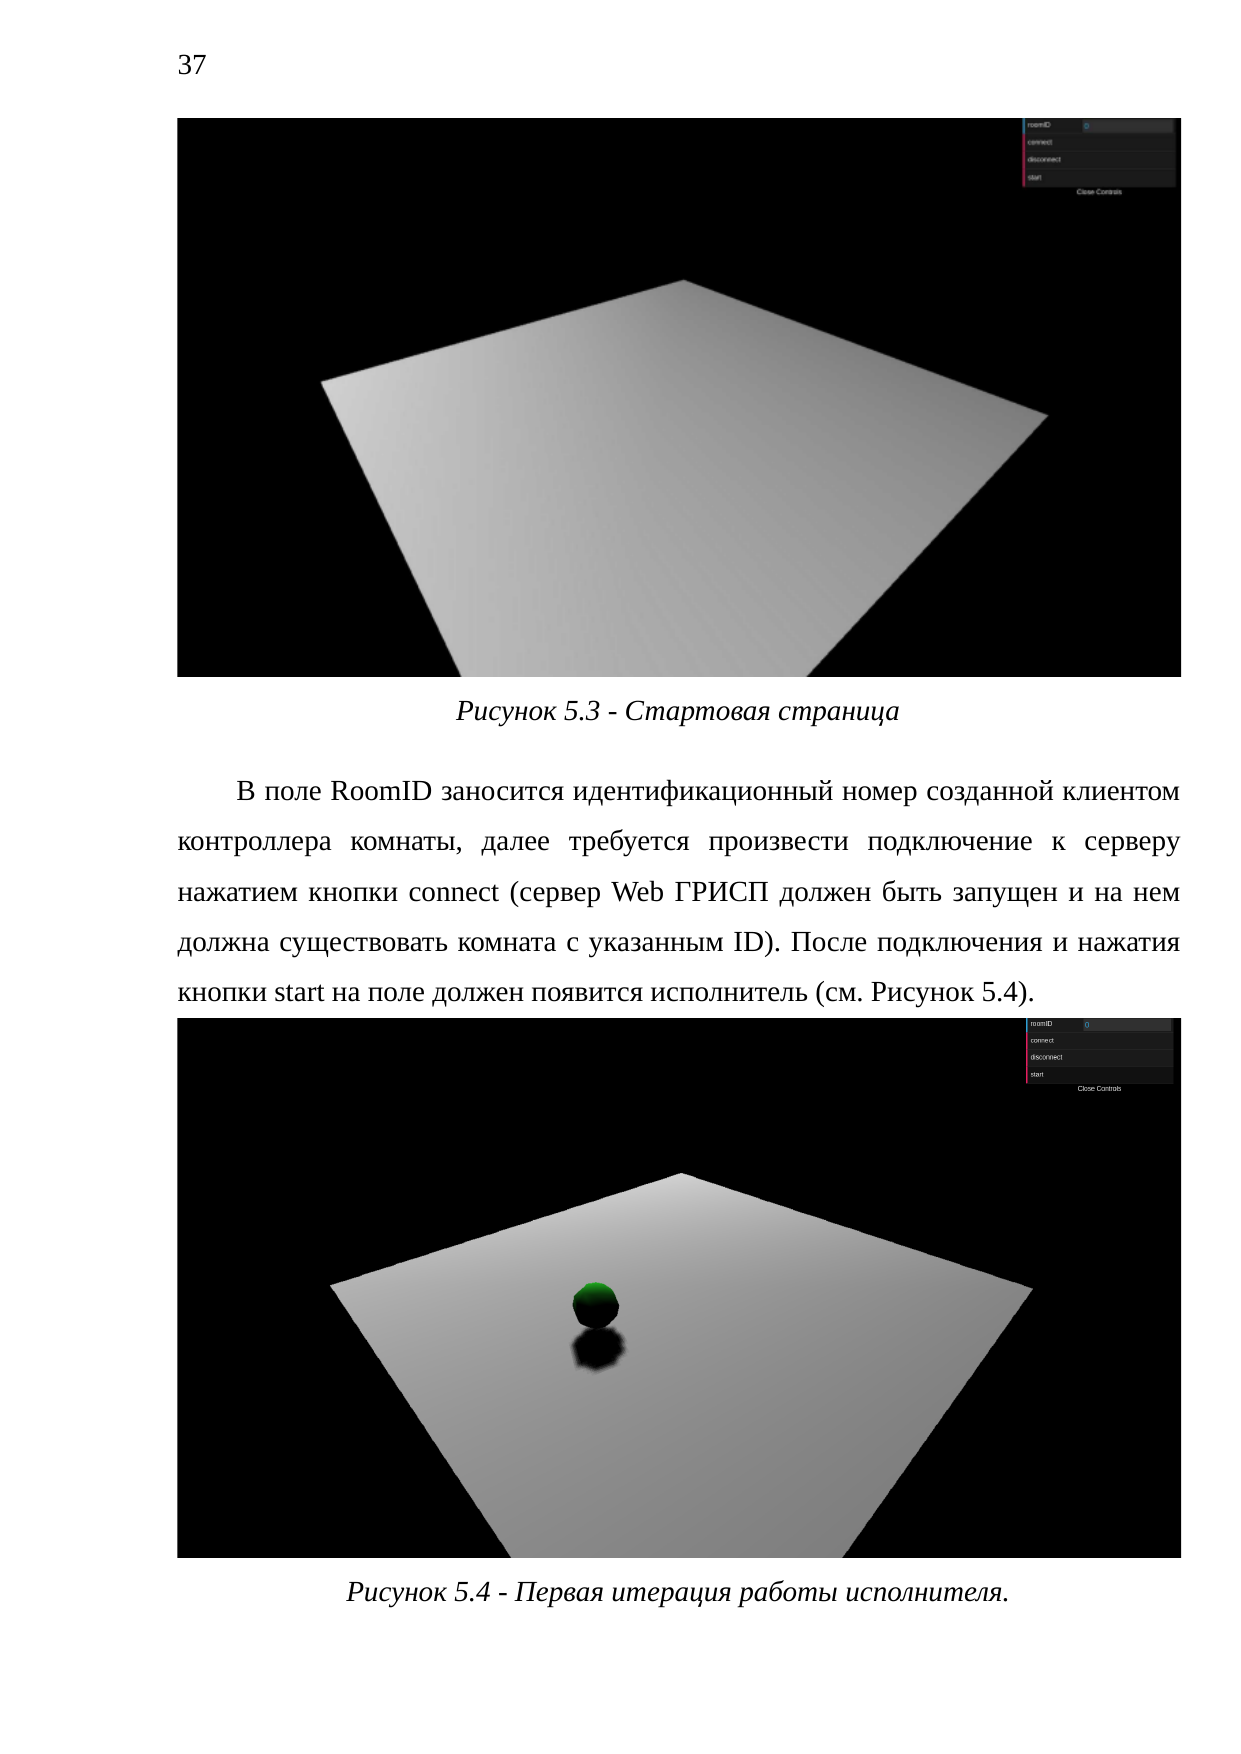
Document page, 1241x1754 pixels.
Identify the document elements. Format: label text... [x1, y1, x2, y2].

text В поле RoomID заносится идентификационный номер созданной клиентом контроллера комнаты, далее требуется произвести подключение к серверу нажатием кнопки connect (сервер Web ГРИСП должен быть запущен и на нем должна существовать комната с указанным ID). После подключения и нажатия кнопки start на поле должен появится исполнитель (см. Рисунок 5.4). [177, 773, 1181, 1008]
picture [177, 118, 1182, 677]
picture [177, 1018, 1182, 1558]
text Рисунок 5.3 - Стартовая страница [177, 677, 1181, 727]
text Рисунок 5.4 - Первая итерация работы исполнителя. [177, 1558, 1181, 1608]
